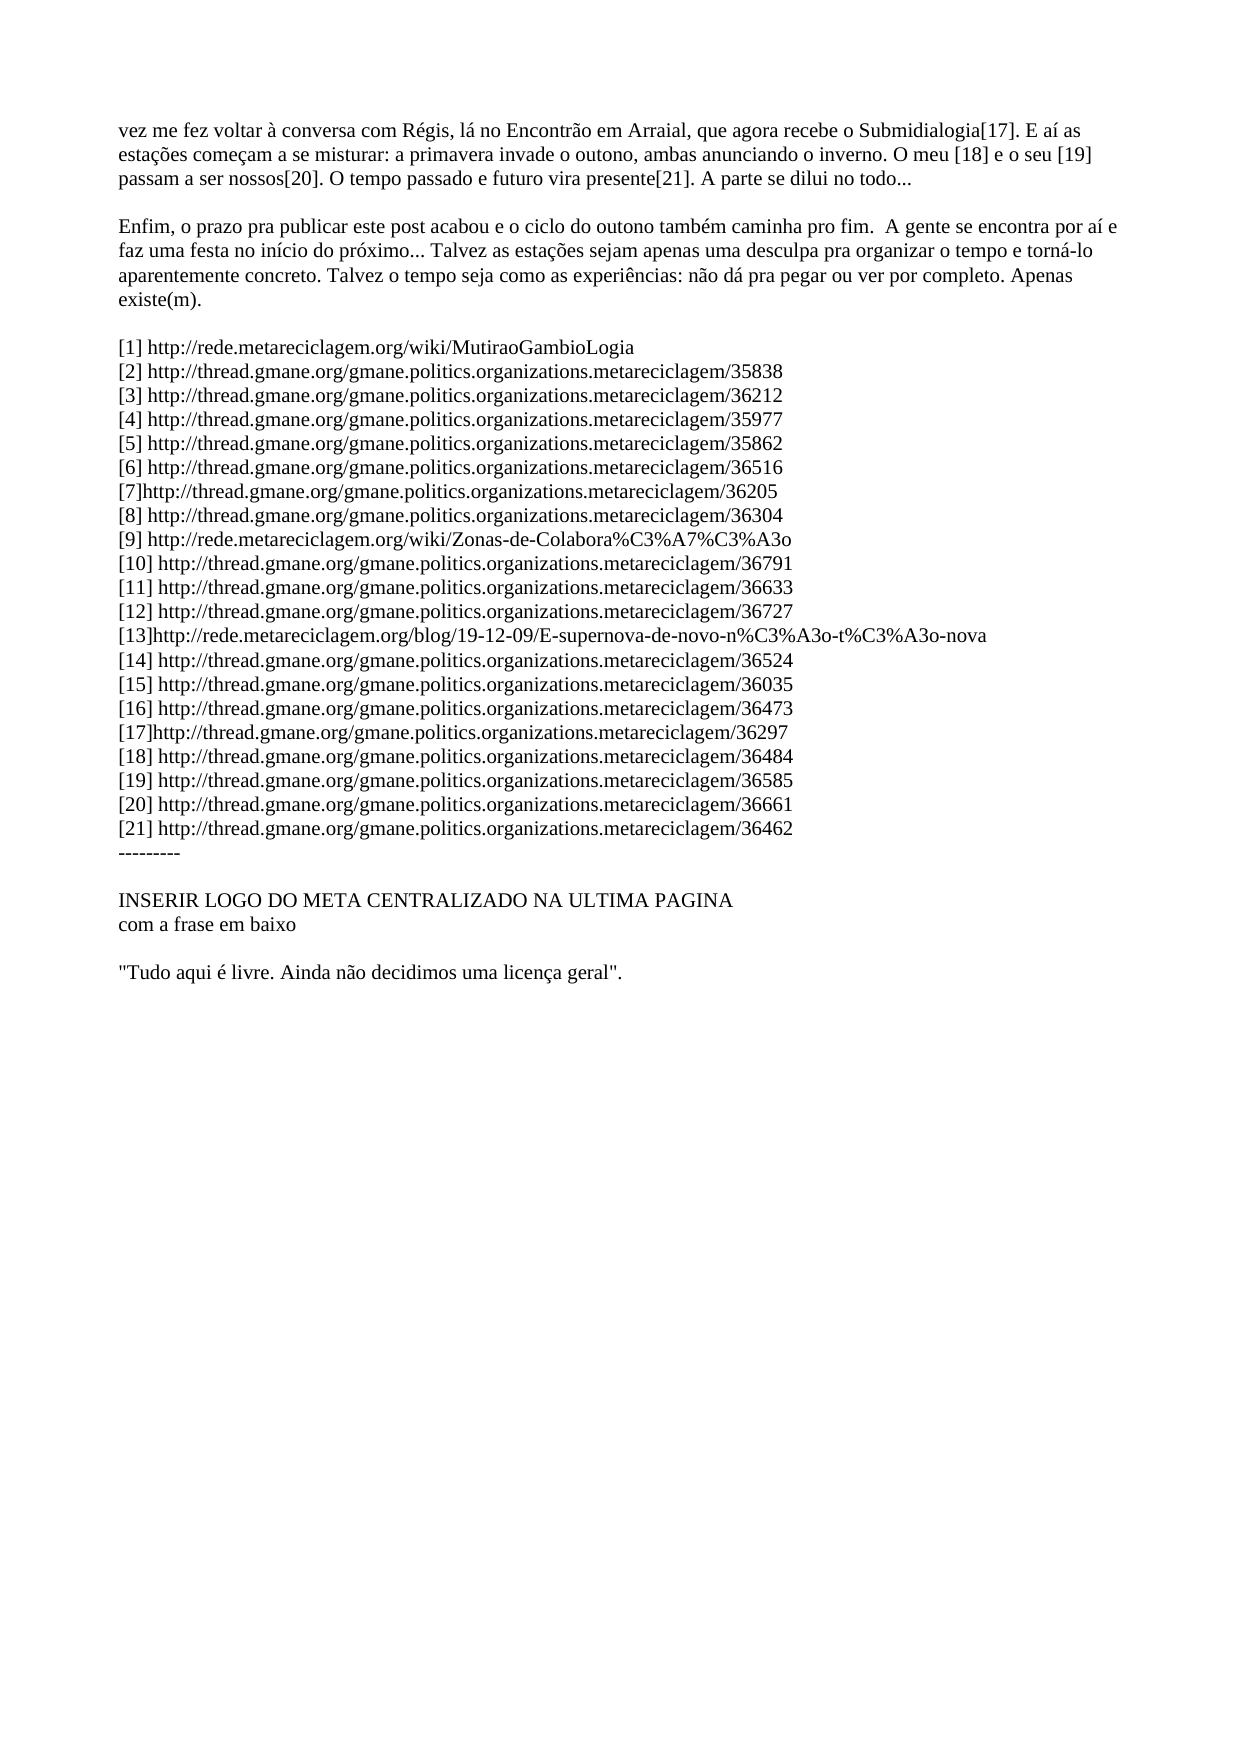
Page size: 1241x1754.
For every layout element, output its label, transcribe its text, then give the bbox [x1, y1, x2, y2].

text [19] http://thread.gmane.org/gmane.politics.organizations.metareciclagem/36585 [118, 768, 1122, 792]
text [3] http://thread.gmane.org/gmane.politics.organizations.metareciclagem/36212 [118, 383, 1122, 407]
text INSERIR LOGO DO META CENTRALIZADO NA ULTIMA PAGINA [118, 888, 1122, 912]
text [7]http://thread.gmane.org/gmane.politics.organizations.metareciclagem/36205 [118, 479, 1122, 503]
text [6] http://thread.gmane.org/gmane.politics.organizations.metareciclagem/36516 [118, 455, 1122, 479]
text [5] http://thread.gmane.org/gmane.politics.organizations.metareciclagem/35862 [118, 431, 1122, 455]
text com a frase em baixo [118, 912, 1122, 936]
text [9] http://rede.metareciclagem.org/wiki/Zonas-de-Colabora%C3%A7%C3%A3o [118, 527, 1122, 551]
text [17]http://thread.gmane.org/gmane.politics.organizations.metareciclagem/36297 [118, 720, 1122, 744]
text [15] http://thread.gmane.org/gmane.politics.organizations.metareciclagem/36035 [118, 672, 1122, 696]
text Enfim, o prazo pra publicar este post acabou e o ciclo do outono também caminha pro fim. A gente se encontra por aí e faz uma festa no início do próximo... Talvez as estações sejam apenas uma desculpa pra organizar o tempo e torná-lo aparentemente concreto. Talvez o tempo seja como as experiências: não dá pra pegar ou ver por completo. Apenas existe(m). [118, 214, 1122, 311]
text [20] http://thread.gmane.org/gmane.politics.organizations.metareciclagem/36661 [118, 792, 1122, 816]
text [12] http://thread.gmane.org/gmane.politics.organizations.metareciclagem/36727 [118, 599, 1122, 623]
text [21] http://thread.gmane.org/gmane.politics.organizations.metareciclagem/36462 [118, 816, 1122, 840]
text [16] http://thread.gmane.org/gmane.politics.organizations.metareciclagem/36473 [118, 696, 1122, 720]
text [18] http://thread.gmane.org/gmane.politics.organizations.metareciclagem/36484 [118, 744, 1122, 768]
text [11] http://thread.gmane.org/gmane.politics.organizations.metareciclagem/36633 [118, 575, 1122, 599]
text "Tudo aqui é livre. Ainda não decidimos uma licença geral". [118, 960, 1122, 984]
text [14] http://thread.gmane.org/gmane.politics.organizations.metareciclagem/36524 [118, 647, 1122, 672]
text [2] http://thread.gmane.org/gmane.politics.organizations.metareciclagem/35838 [118, 359, 1122, 383]
text [1] http://rede.metareciclagem.org/wiki/MutiraoGambioLogia [118, 335, 1122, 359]
text [13]http://rede.metareciclagem.org/blog/19-12-09/E-supernova-de-novo-n%C3%A3o-t%C3%A3o-nova [118, 623, 1122, 647]
text [10] http://thread.gmane.org/gmane.politics.organizations.metareciclagem/36791 [118, 551, 1122, 575]
text vez me fez voltar à conversa com Régis, lá no Encontrão em Arraial, que agora recebe o Submidialogia[17]. E aí as estações começam a se misturar: a primavera invade o outono, ambas anunciando o inverno. O meu [18] e o seu [19] passam a ser nossos[20]. O tempo passado e futuro vira presente[21]. A parte se dilui no todo... [118, 118, 1122, 190]
text [8] http://thread.gmane.org/gmane.politics.organizations.metareciclagem/36304 [118, 503, 1122, 527]
text [4] http://thread.gmane.org/gmane.politics.organizations.metareciclagem/35977 [118, 407, 1122, 431]
text --------- [118, 840, 1122, 864]
